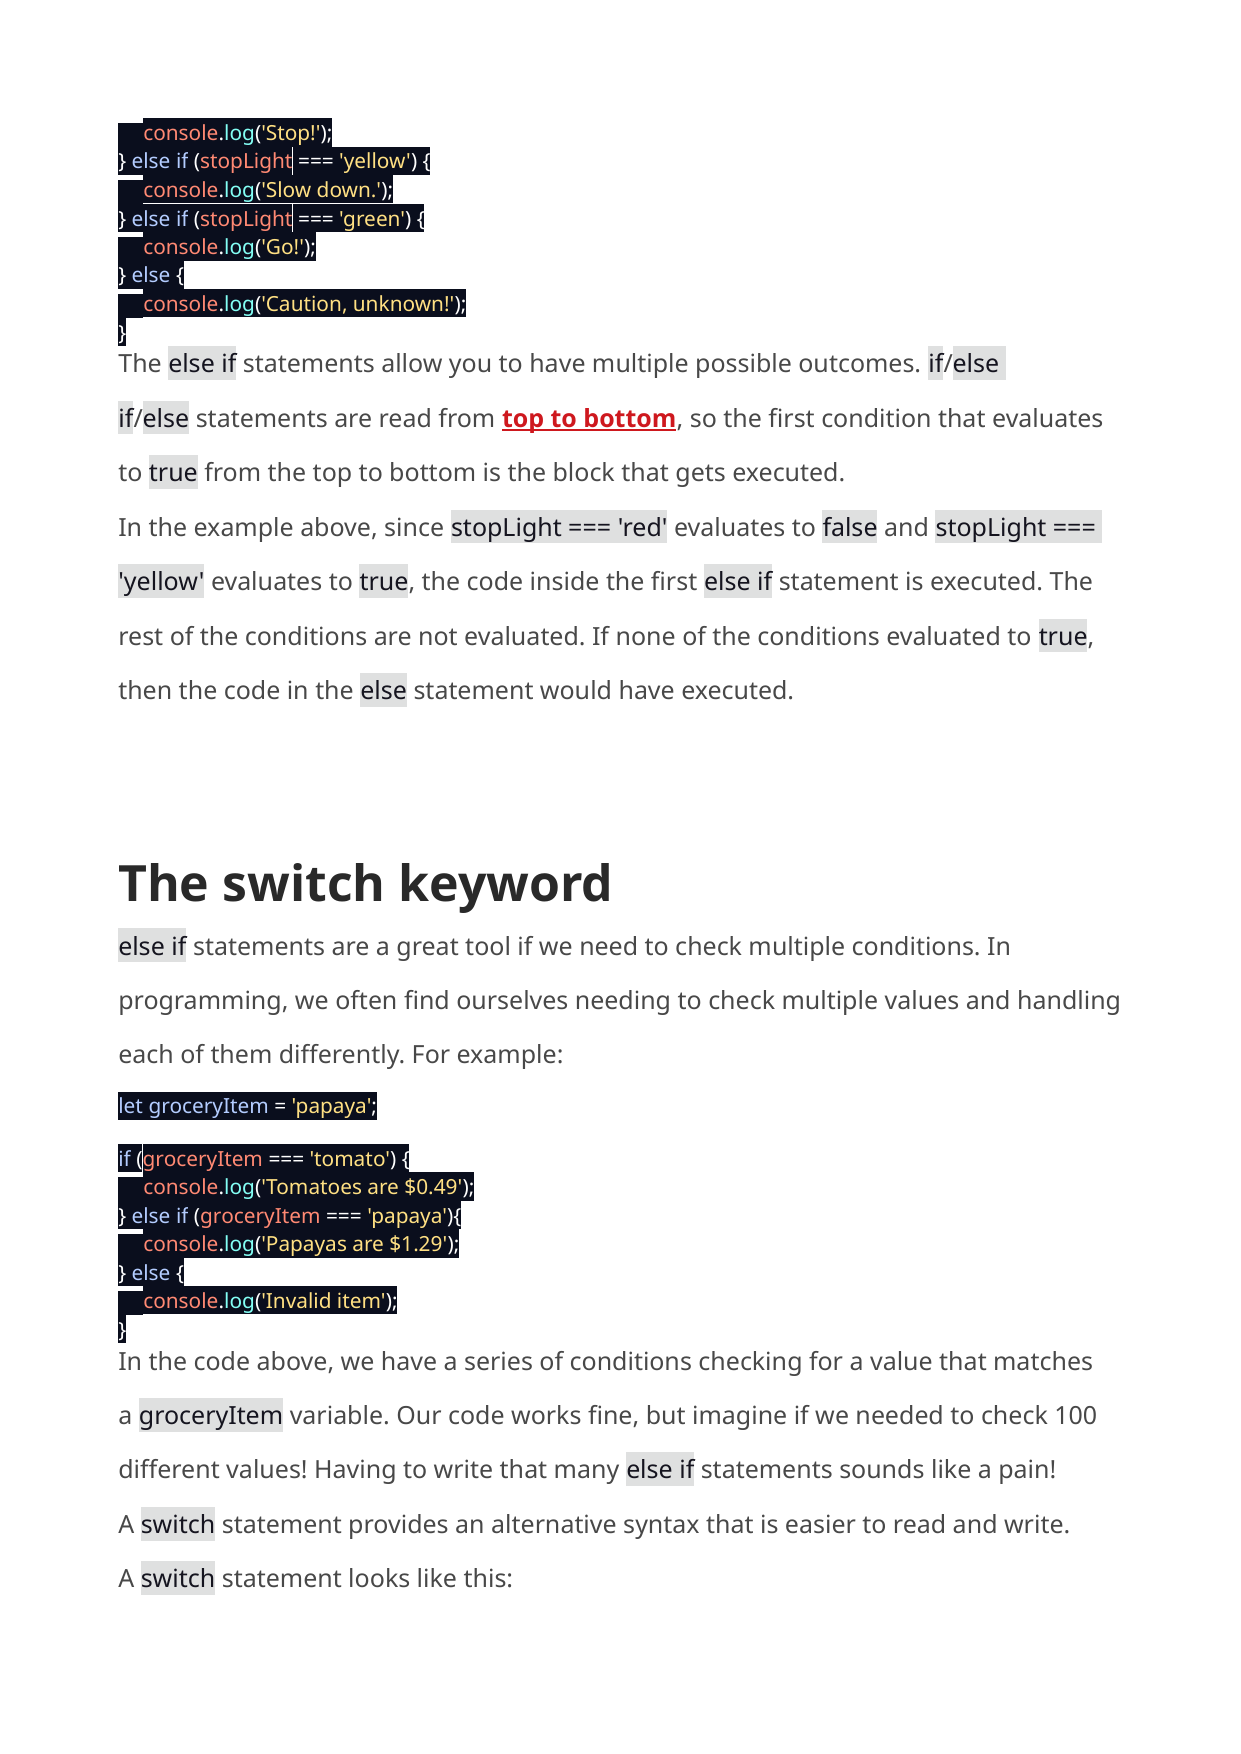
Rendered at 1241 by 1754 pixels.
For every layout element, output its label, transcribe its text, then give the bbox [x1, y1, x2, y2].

text if (groceryItem === 'tomato') { [118, 1144, 1122, 1172]
text let groceryItem = 'papaya'; [118, 1092, 1122, 1120]
text console.log('Stop!'); [118, 118, 1122, 147]
text In the example above, since stopLight === 'red' evaluates to false and stopLight === 'yellow' evaluates to true, the code inside the first else if statement is executed. The rest of the conditions are not evaluated. If none of the conditions evaluated to true, then the code in the else statement would have executed. [118, 509, 1122, 707]
text In the code above, we have a series of conditions checking for a value that matches a groceryItem variable. Our code works fine, but imagine if we needed to check 100 different values! Having to write that many else if statements sounds like a pain! [118, 1343, 1122, 1486]
subtitle The switch keyword [118, 848, 1122, 916]
text console.log('Tomatoes are $0.49'); [118, 1172, 1122, 1201]
text console.log('Slow down.'); [118, 175, 1122, 204]
text console.log('Go!'); [118, 232, 1122, 261]
text } else if (stopLight === 'green') { [118, 204, 1122, 232]
text A switch statement provides an alternative syntax that is easier to read and write. A switch statement looks like this: [118, 1507, 1122, 1595]
text } else { [118, 261, 1122, 289]
text } [118, 318, 1122, 346]
text console.log('Invalid item'); [118, 1286, 1122, 1315]
text console.log('Papayas are $1.29'); [118, 1229, 1122, 1258]
text } else if (stopLight === 'yellow') { [118, 147, 1122, 175]
text The else if statements allow you to have multiple possible outcomes. if/else if/else statements are read from top to bottom, so the first condition that evaluates to true from the top to bottom is the block that gets executed. [118, 346, 1122, 489]
text else if statements are a great tool if we need to check multiple conditions. In programming, we often find ourselves needing to check multiple values and handling each of them differently. For example: [118, 928, 1122, 1071]
text } else if (groceryItem === 'papaya'){ [118, 1201, 1122, 1229]
text } else { [118, 1258, 1122, 1286]
text } [118, 1315, 1122, 1343]
text console.log('Caution, unknown!'); [118, 289, 1122, 318]
